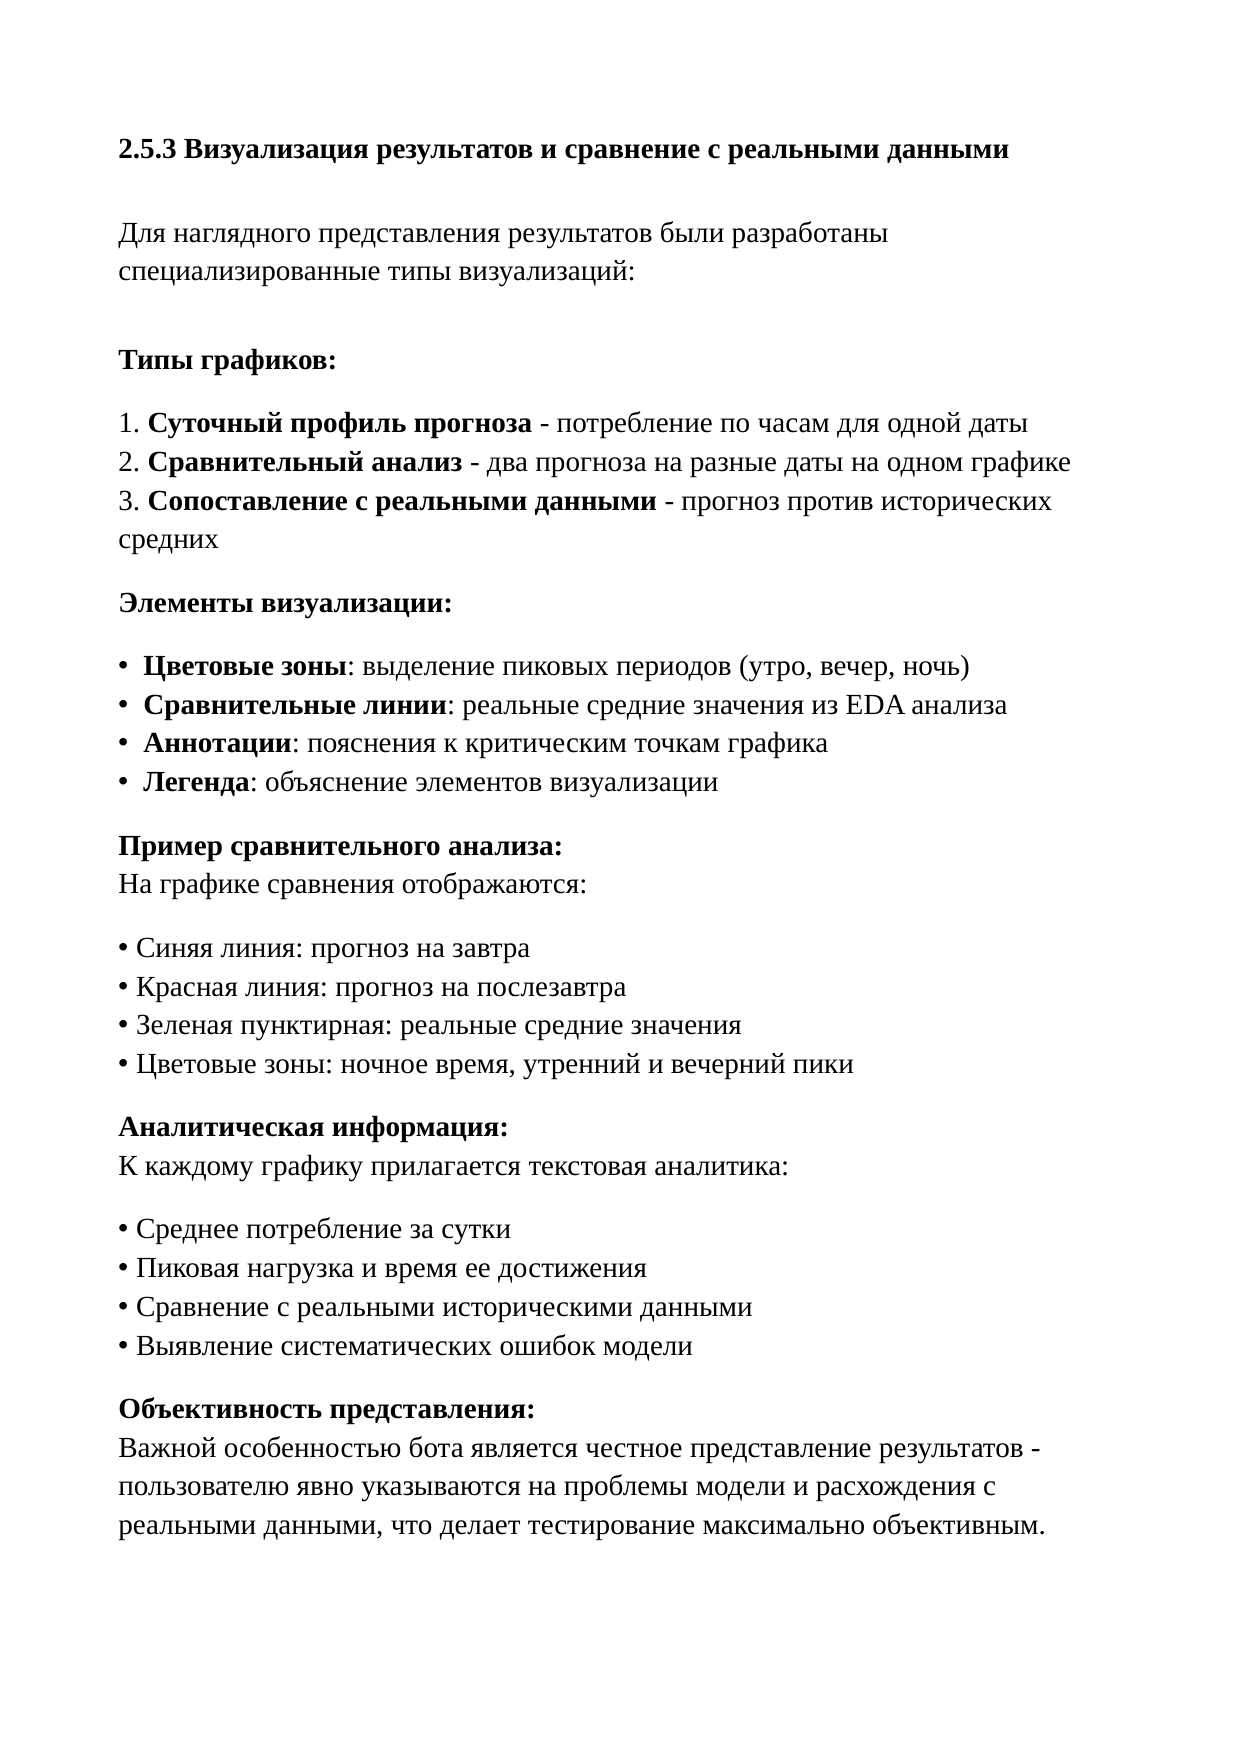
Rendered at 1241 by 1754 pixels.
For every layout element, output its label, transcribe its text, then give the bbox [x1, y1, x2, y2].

text Пример сравнительного анализа: На графике сравнения отображаются: [118, 828, 1122, 900]
text Элементы визуализации: [118, 585, 1122, 618]
list Пиковая нагрузка и время ее достижения [118, 1250, 1122, 1284]
list Синяя линия: прогноз на завтра [118, 930, 1122, 964]
list Среднее потребление за сутки [118, 1212, 1122, 1245]
list Цветовые зоны: выделение пиковых периодов (утро, вечер, ночь) [118, 648, 1122, 682]
subtitle 2.5.3 Визуализация результатов и сравнение с реальными данными [118, 118, 1122, 165]
list Зеленая пунктирная: реальные средние значения [118, 1007, 1122, 1041]
list Сравнение с реальными историческими данными [118, 1289, 1122, 1323]
list Суточный профиль прогноза - потребление по часам для одной даты [118, 406, 1122, 439]
text Для наглядного представления результатов были разработаны специализированные типы визуализаций: [118, 215, 1122, 287]
list Красная линия: прогноз на послезавтра [118, 969, 1122, 1002]
list Цветовые зоны: ночное время, утренний и вечерний пики [118, 1046, 1122, 1079]
list Сравнительный анализ - два прогноза на разные даты на одном графике [118, 444, 1122, 478]
list Аннотации: пояснения к критическим точкам графика [118, 726, 1122, 759]
list Выявление систематических ошибок модели [118, 1328, 1122, 1361]
list Сопоставление с реальными данными - прогноз против исторических средних [118, 483, 1122, 555]
text Аналитическая информация: К каждому графику прилагается текстовая аналитика: [118, 1109, 1122, 1182]
text Объективность представления: Важной особенностью бота является честное представление результатов - пользователю явно указываются на проблемы модели и расхождения с реальными данными, что делает тестирование максимально объективным. [118, 1391, 1122, 1540]
list Сравнительные линии: реальные средние значения из EDA анализа [118, 687, 1122, 721]
text Типы графиков: [118, 342, 1122, 376]
list Легенда: объяснение элементов визуализации [118, 764, 1122, 798]
